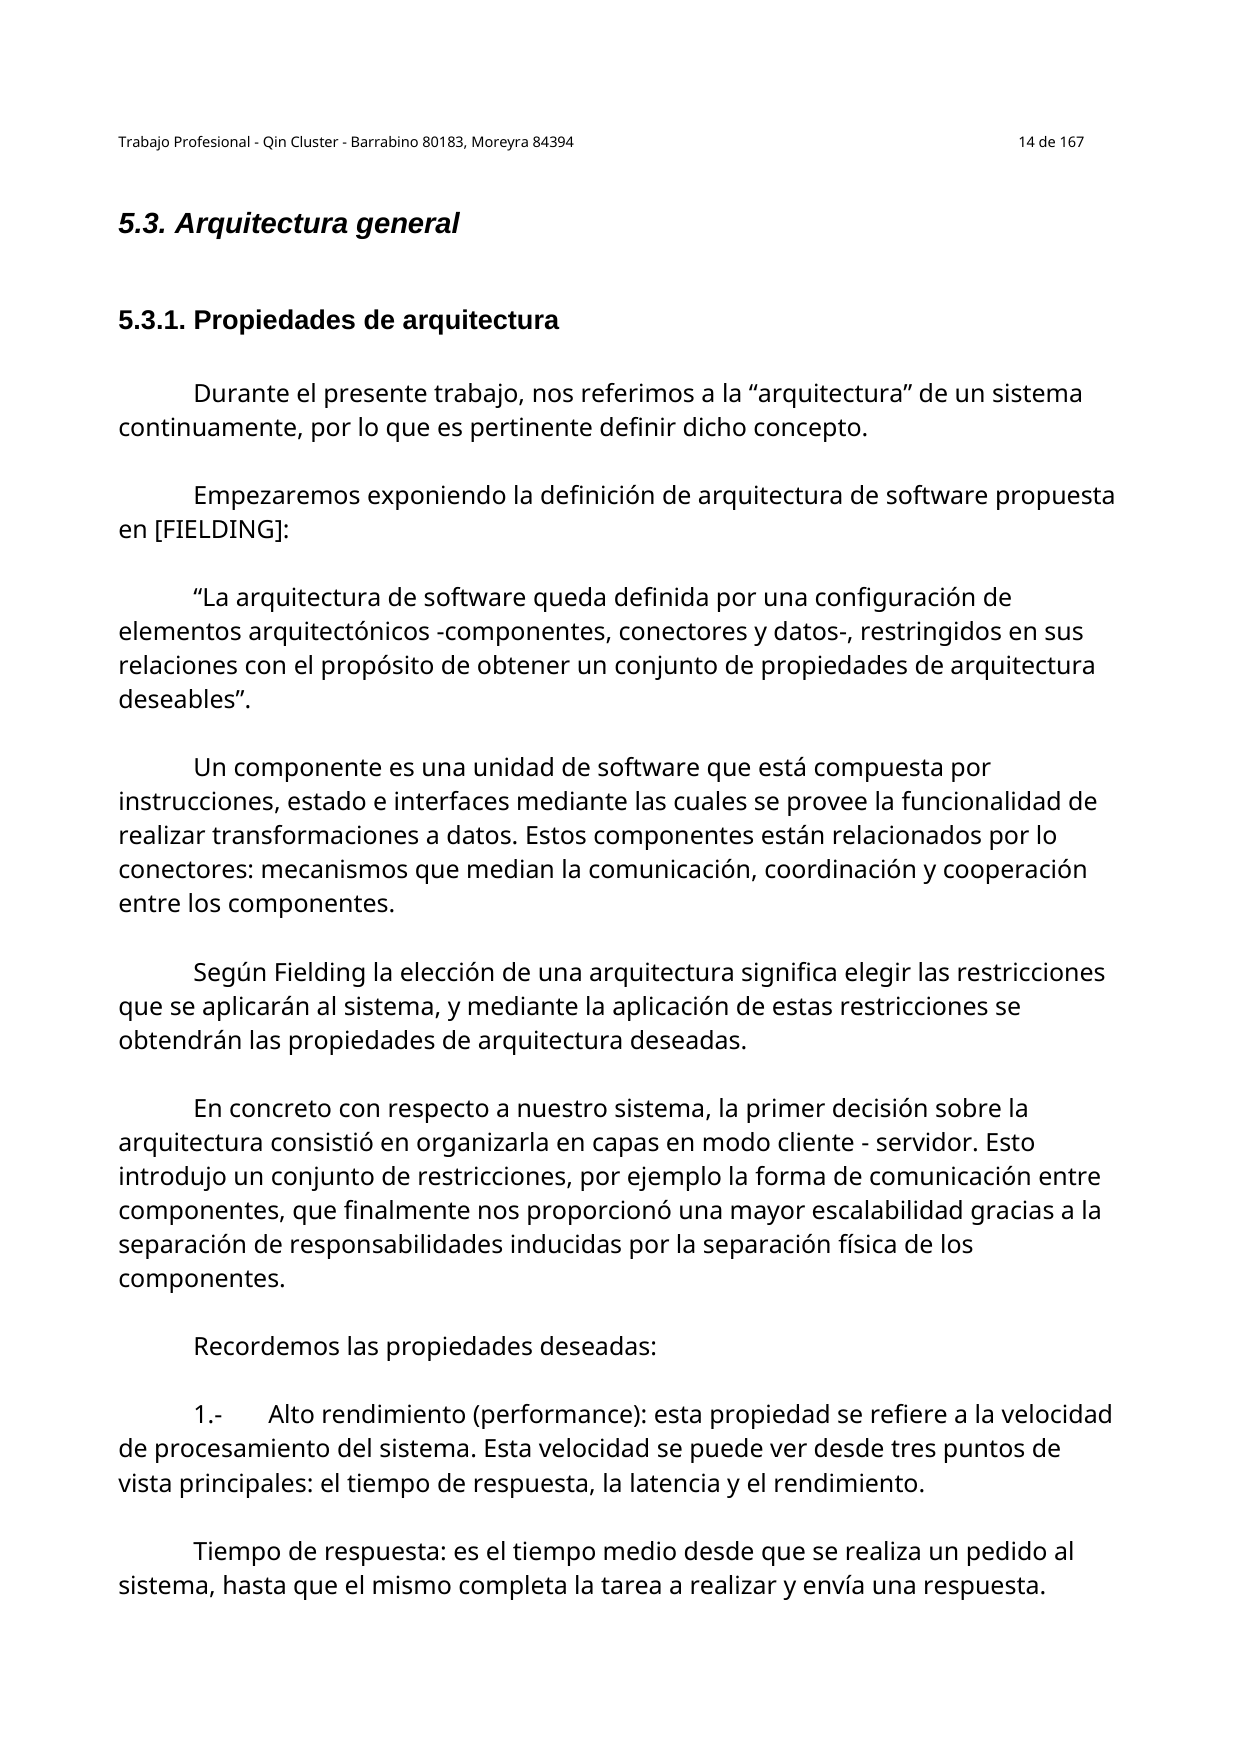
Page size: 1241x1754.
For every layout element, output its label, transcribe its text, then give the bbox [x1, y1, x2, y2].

subtitle 5.3. Arquitectura general [118, 207, 1122, 239]
text “La arquitectura de software queda definida por una configuración de elementos arquitectónicos -componentes, conectores y datos-, restringidos en sus relaciones con el propósito de obtener un conjunto de propiedades de arquitectura deseables”. [118, 579, 1122, 716]
text Recordemos las propiedades deseadas: [118, 1329, 1122, 1363]
text Durante el presente trabajo, nos referimos a la “arquitectura” de un sistema continuamente, por lo que es pertinente definir dicho concepto. [118, 375, 1122, 443]
text 1.- Alto rendimiento (performance): esta propiedad se refiere a la velocidad de procesamiento del sistema. Esta velocidad se puede ver desde tres puntos de vista principales: el tiempo de respuesta, la latencia y el rendimiento. [118, 1397, 1122, 1499]
text Según Fielding la elección de una arquitectura significa elegir las restricciones que se aplicarán al sistema, y mediante la aplicación de estas restricciones se obtendrán las propiedades de arquitectura deseadas. [118, 954, 1122, 1056]
subtitle 5.3.1. Propiedades de arquitectura [118, 304, 1122, 335]
text Empezaremos exponiendo la definición de arquitectura de software propuesta en [FIELDING]: [118, 477, 1122, 546]
text En concreto con respecto a nuestro sistema, la primer decisión sobre la arquitectura consistió en organizarla en capas en modo cliente - servidor. Esto introdujo un conjunto de restricciones, por ejemplo la forma de comunicación entre componentes, que finalmente nos proporcionó una mayor escalabilidad gracias a la separación de responsabilidades inducidas por la separación física de los componentes. [118, 1091, 1122, 1295]
text Un componente es una unidad de software que está compuesta por instrucciones, estado e interfaces mediante las cuales se provee la funcionalidad de realizar transformaciones a datos. Estos componentes están relacionados por lo conectores: mecanismos que median la comunicación, coordinación y cooperación entre los componentes. [118, 750, 1122, 920]
text Tiempo de respuesta: es el tiempo medio desde que se realiza un pedido al sistema, hasta que el mismo completa la tarea a realizar y envía una respuesta. [118, 1533, 1122, 1601]
